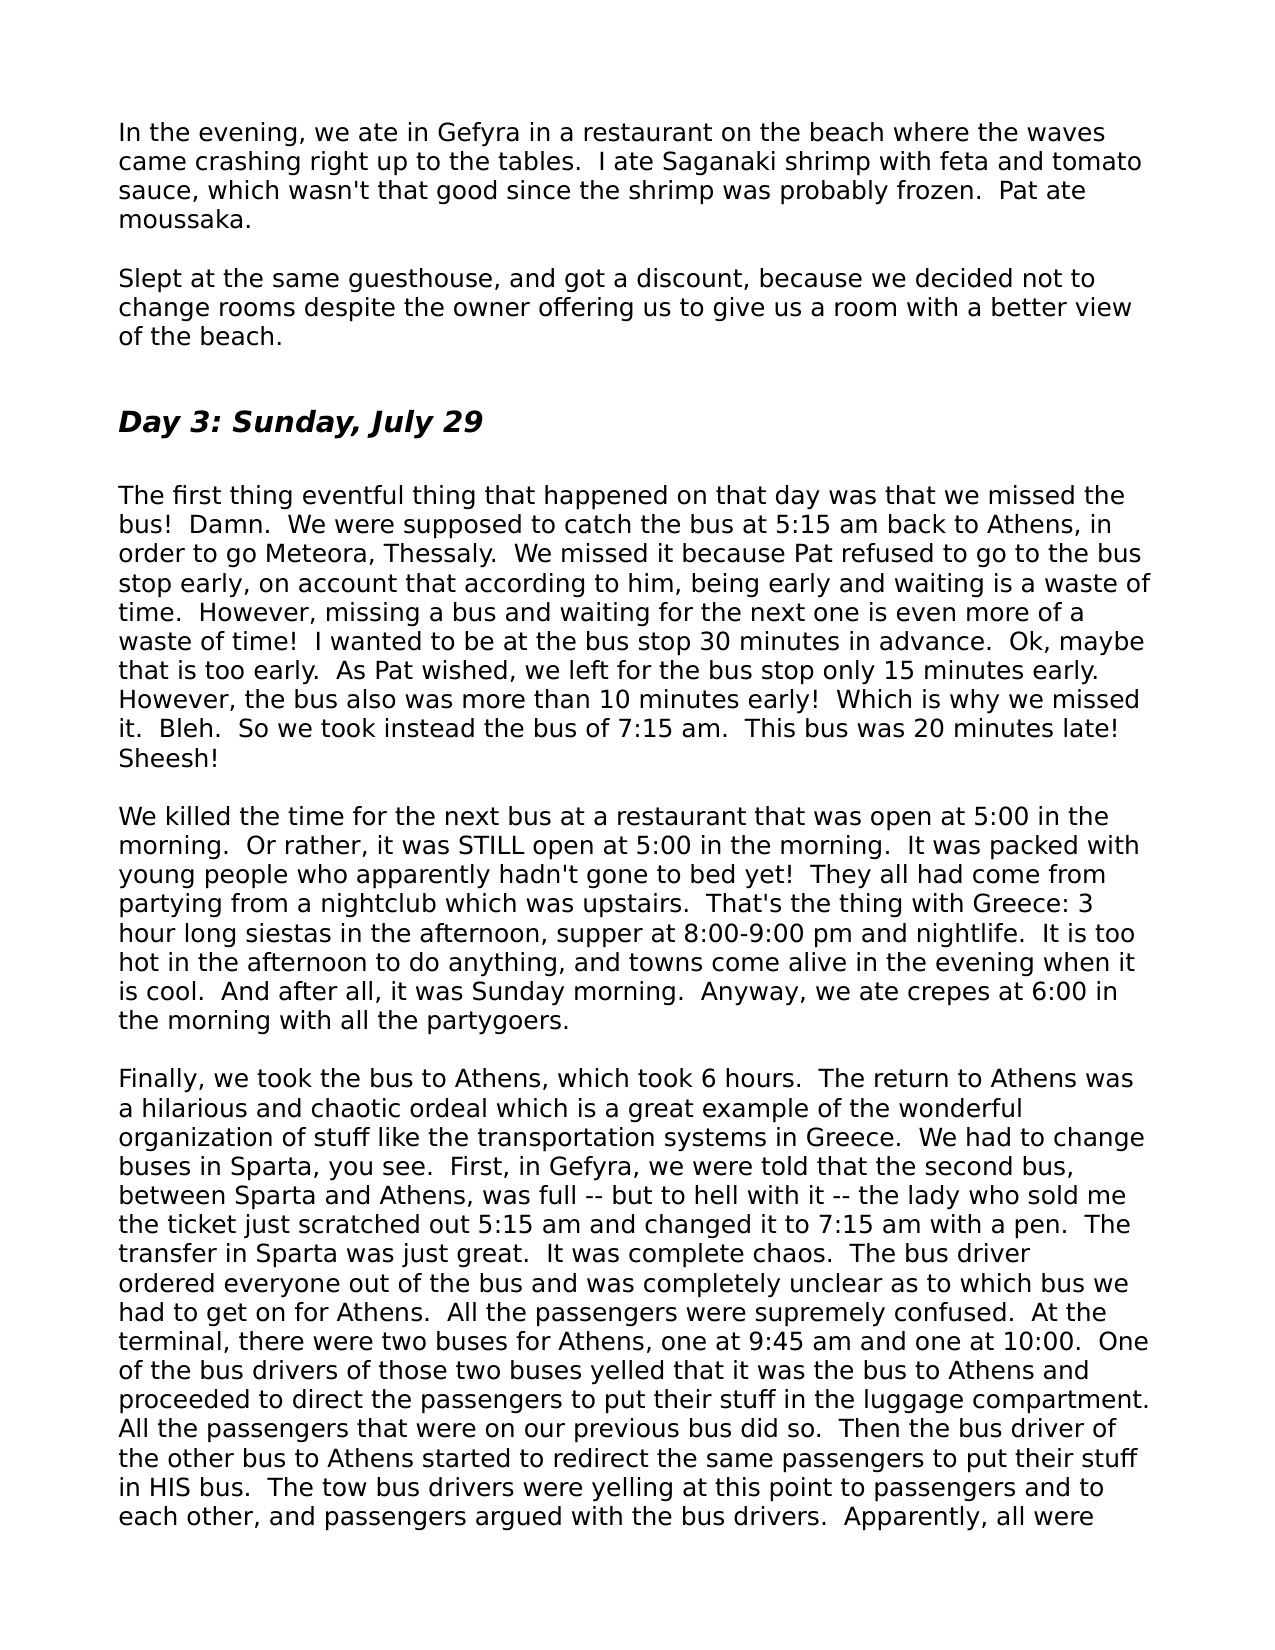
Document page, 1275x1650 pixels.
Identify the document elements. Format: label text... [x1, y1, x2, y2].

text In the evening, we ate in Gefyra in a restaurant on the beach where the waves came crashing right up to the tables. I ate Saganaki shrimp with feta and tomato sauce, which wasn't that good since the shrimp was probably frozen. Pat ate moussaka. [118, 118, 1157, 235]
text Slept at the same guesthouse, and got a discount, because we decided not to change rooms despite the owner offering us to give us a room with a better view of the beach. [118, 264, 1157, 351]
text We killed the time for the next bus at a restaurant that was open at 5:00 in the morning. Or rather, it was STILL open at 5:00 in the morning. It was packed with young people who apparently hadn't gone to bed yet! They all had come from partying from a nightclub which was upstairs. That's the thing with Greece: 3 hour long siestas in the afternoon, supper at 8:00-9:00 pm and nightlife. It is too hot in the afternoon to do anything, and towns come alive in the evening when it is cool. And after all, it was Sunday morning. Anyway, we ate crepes at 6:00 in the morning with all the partygoers. [118, 802, 1157, 1035]
subtitle Day 3: Sunday, July 29 [118, 406, 1157, 439]
text Finally, we took the bus to Athens, which took 6 hours. The return to Athens was a hilarious and chaotic ordeal which is a great example of the wonderful organization of stuff like the transportation systems in Greece. We had to change buses in Sparta, you see. First, in Gefyra, we were told that the second bus, between Sparta and Athens, was full -- but to hell with it -- the lady who sold me the ticket just scratched out 5:15 am and changed it to 7:15 am with a pen. The transfer in Sparta was just great. It was complete chaos. The bus driver ordered everyone out of the bus and was completely unclear as to which bus we had to get on for Athens. All the passengers were supremely confused. At the terminal, there were two buses for Athens, one at 9:45 am and one at 10:00. One of the bus drivers of those two buses yelled that it was the bus to Athens and proceeded to direct the passengers to put their stuff in the luggage compartment. All the passengers that were on our previous bus did so. Then the bus driver of the other bus to Athens started to redirect the same passengers to put their stuff in HIS bus. The tow bus drivers were yelling at this point to passengers and to each other, and passengers argued with the bus drivers. Apparently, all were [118, 1064, 1157, 1531]
text The first thing eventful thing that happened on that day was that we missed the bus! Damn. We were supposed to catch the bus at 5:15 am back to Athens, in order to go Meteora, Thessaly. We missed it because Pat refused to go to the bus stop early, on account that according to him, being early and waiting is a waste of time. However, missing a bus and waiting for the next one is even more of a waste of time! I wanted to be at the bus stop 30 minutes in advance. Ok, maybe that is too early. As Pat wished, we left for the bus stop only 15 minutes early. However, the bus also was more than 10 minutes early! Which is why we missed it. Bleh. So we took instead the bus of 7:15 am. This bus was 20 minutes late! Sheesh! [118, 481, 1157, 773]
